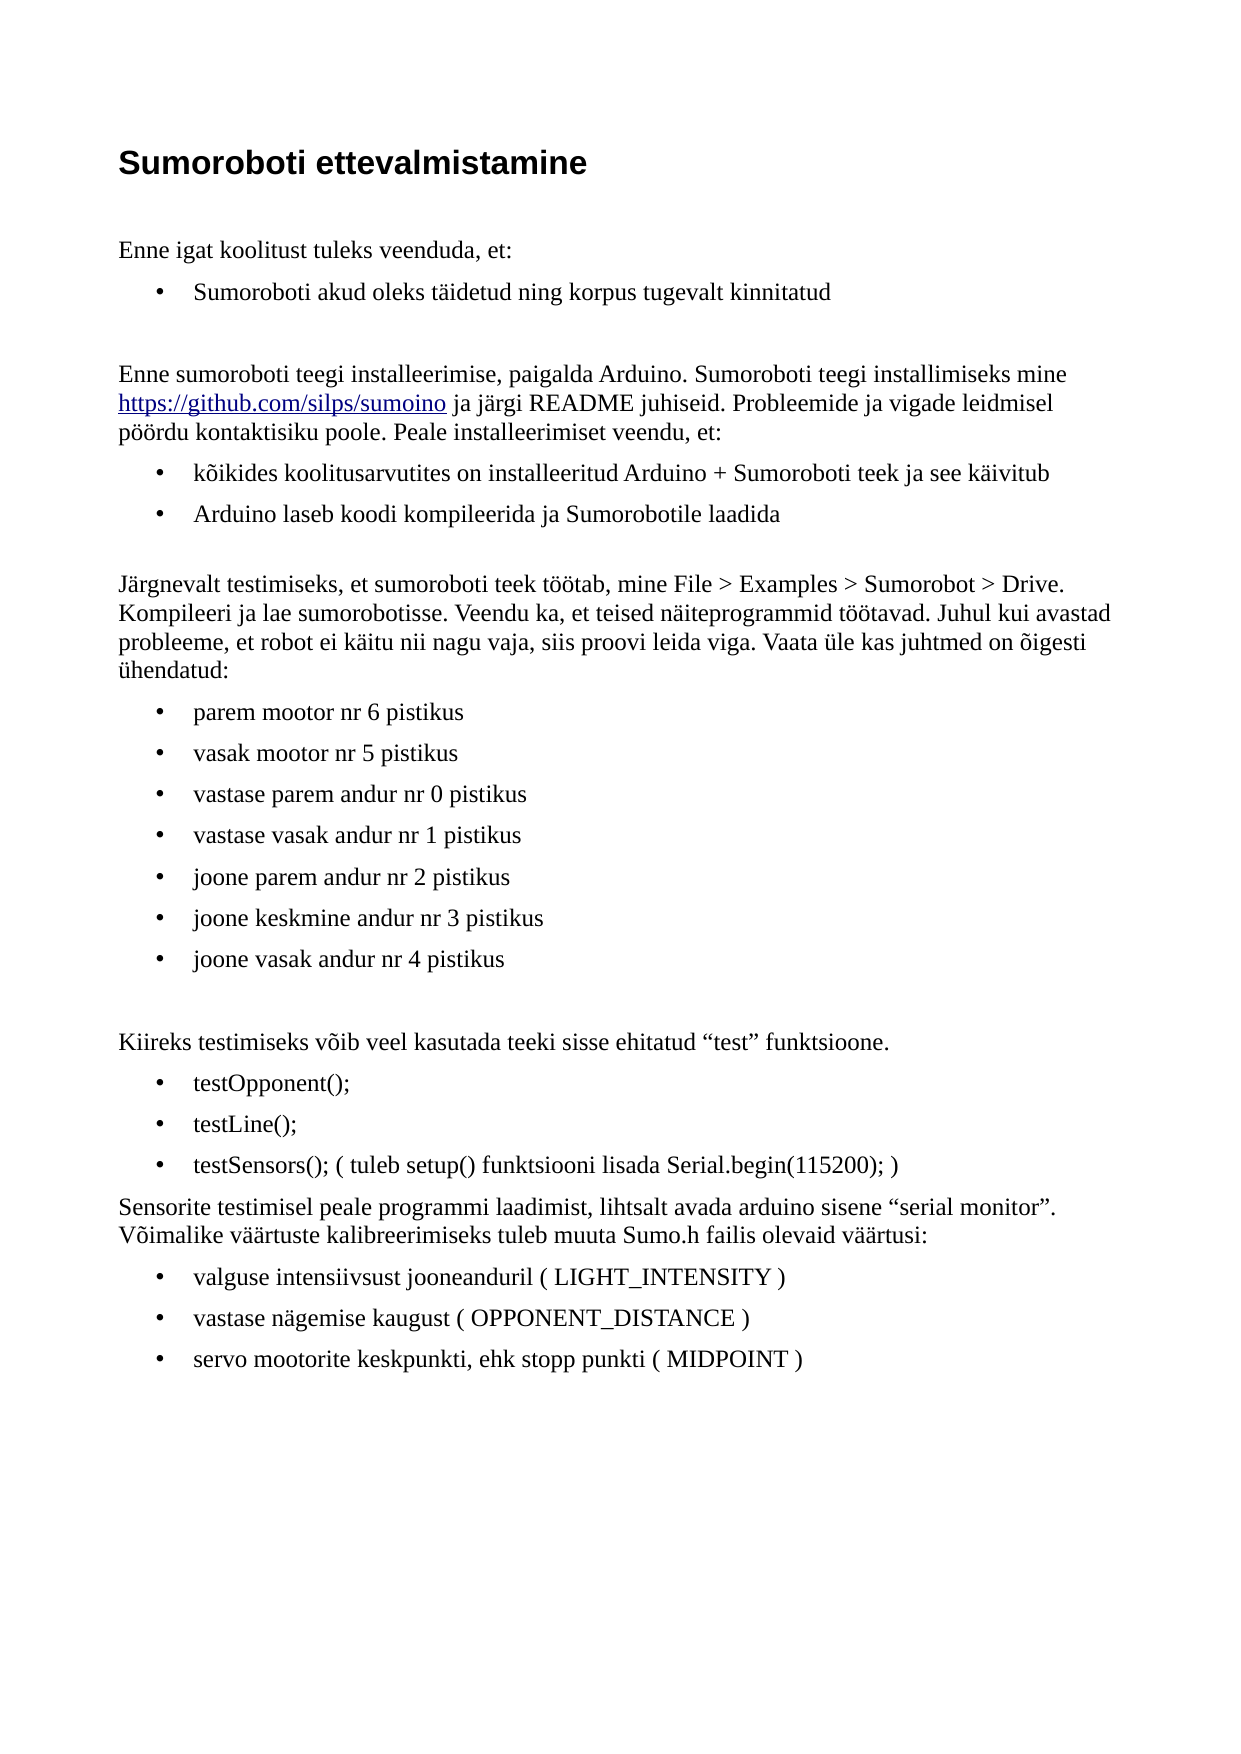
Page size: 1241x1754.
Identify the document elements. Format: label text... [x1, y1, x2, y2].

list vastase vasak andur nr 1 pistikus [156, 821, 1122, 849]
list kõikides koolitusarvutites on installeeritud Arduino + Sumoroboti teek ja see käivitub [156, 458, 1122, 487]
list Sumoroboti akud oleks täidetud ning korpus tugevalt kinnitatud [156, 277, 1122, 306]
list joone vasak andur nr 4 pistikus [156, 944, 1122, 973]
list vastase parem andur nr 0 pistikus [156, 779, 1122, 808]
text Kiireks testimiseks võib veel kasutada teeki sisse ehitatud “test” funktsioone. [118, 1027, 1122, 1056]
text Enne sumoroboti teegi installeerimise, paigalda Arduino. Sumoroboti teegi installimiseks mine https://github.com/silps/sumoino ja järgi README juhiseid. Probleemide ja vigade leidmisel pöördu kontaktisiku poole. Peale installeerimiset veendu, et: [118, 359, 1122, 446]
text Järgnevalt testimiseks, et sumoroboti teek töötab, mine File > Examples > Sumorobot > Drive. Kompileeri ja lae sumorobotisse. Veendu ka, et teised näiteprogrammid töötavad. Juhul kui avastad probleeme, et robot ei käitu nii nagu vaja, siis proovi leida viga. Vaata üle kas juhtmed on õigesti ühendatud: [118, 541, 1122, 684]
list vasak mootor nr 5 pistikus [156, 738, 1122, 767]
list testOpponent(); [156, 1068, 1122, 1097]
list valguse intensiivsust jooneanduril ( LIGHT_INTENSITY ) [156, 1262, 1122, 1291]
list vastase nägemise kaugust ( OPPONENT_DISTANCE ) [156, 1303, 1122, 1332]
text Enne igat koolitust tuleks veenduda, et: [118, 236, 1122, 264]
list joone keskmine andur nr 3 pistikus [156, 903, 1122, 932]
list joone parem andur nr 2 pistikus [156, 862, 1122, 891]
list servo mootorite keskpunkti, ehk stopp punkti ( MIDPOINT ) [156, 1344, 1122, 1373]
list Arduino laseb koodi kompileerida ja Sumorobotile laadida [156, 499, 1122, 528]
list testLine(); [156, 1109, 1122, 1138]
list parem mootor nr 6 pistikus [156, 697, 1122, 726]
text Sensorite testimisel peale programmi laadimist, lihtsalt avada arduino sisene “serial monitor”. Võimalike väärtuste kalibreerimiseks tuleb muuta Sumo.h failis olevaid väärtusi: [118, 1192, 1122, 1249]
list testSensors(); ( tuleb setup() funktsiooni lisada Serial.begin(115200); ) [156, 1151, 1122, 1179]
subtitle Sumoroboti ettevalmistamine [118, 143, 1122, 182]
